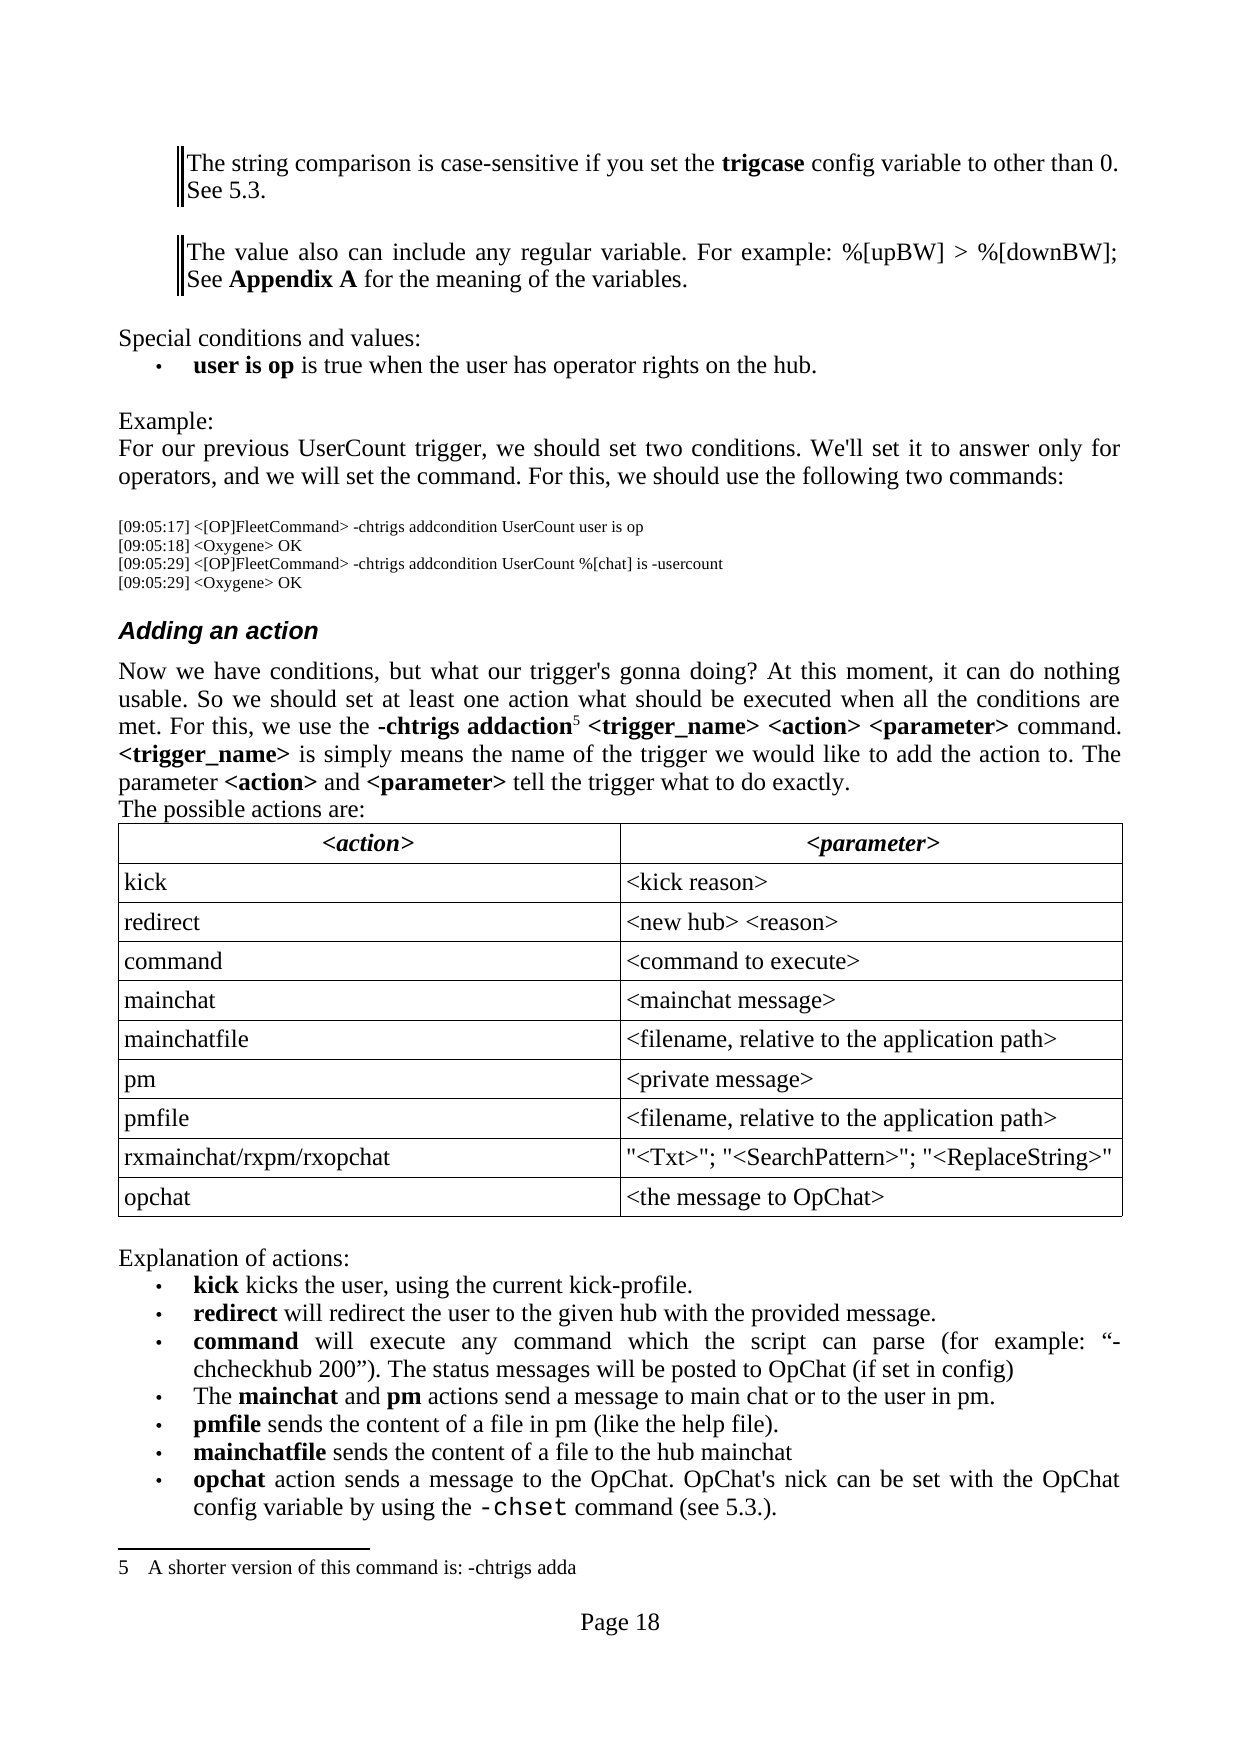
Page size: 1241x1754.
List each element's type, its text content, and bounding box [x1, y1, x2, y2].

list command will execute any command which the script can parse (for example: “-chcheckhub 200”). The status messages will be posted to OpChat (if set in config) [156, 1327, 1122, 1382]
text The string comparison is case-sensitive if you set the trigcase config variable to other than 0. See 5.3. [184, 146, 1122, 207]
list pmfile sends the content of a file in pm (like the help file). [156, 1410, 1122, 1438]
text [09:05:29] <[OP]FleetCommand> -chtrigs addcondition UserCount %[chat] is -usercount [118, 555, 1122, 573]
list user is op is true when the user has operator rights on the hub. [156, 351, 1122, 379]
table_cell mainchatfile [119, 1021, 620, 1059]
text The value also can include any regular variable. For example: %[upBW] > %[downBW]; See Appendix A for the meaning of the variables. [184, 235, 1122, 296]
table_cell <private message> [621, 1060, 1122, 1098]
table_header <action> [119, 824, 620, 863]
list mainchatfile sends the content of a file to the hub mainchat [156, 1438, 1122, 1466]
table_cell pm [119, 1060, 620, 1098]
subtitle Adding an action [118, 617, 1122, 644]
table_cell <filename, relative to the application path> [621, 1021, 1122, 1059]
table_cell kick [119, 864, 620, 902]
text The possible actions are: [118, 796, 1122, 823]
text [09:05:17] <[OP]FleetCommand> -chtrigs addcondition UserCount user is op [118, 518, 1122, 536]
list redirect will redirect the user to the given hub with the provided message. [156, 1299, 1122, 1327]
list kick kicks the user, using the current kick-profile. [156, 1272, 1122, 1299]
text Now we have conditions, but what our trigger's gonna doing? At this moment, it can do nothing usable. So we should set at least one action what should be executed when all the conditions are met. For this, we use the -chtrigs addaction <trigger_name> <action> <parameter> command. <trigger_name> is simply means the name of the trigger we would like to add the action to. The parameter <action> and <parameter> tell the trigger what to do exactly. [118, 657, 1122, 796]
table_cell redirect [119, 903, 620, 941]
table_cell opchat [119, 1178, 620, 1216]
table_cell mainchat [119, 981, 620, 1020]
table_header <parameter> [621, 824, 1122, 863]
table_cell <filename, relative to the application path> [621, 1099, 1122, 1138]
text [09:05:29] <Oxygene> OK [118, 573, 1122, 592]
list The mainchat and pm actions send a message to main chat or to the user in pm. [156, 1382, 1122, 1410]
table_cell <mainchat message> [621, 981, 1122, 1020]
table_cell "<Txt>"; "<SearchPattern>"; "<ReplaceString>" [621, 1139, 1122, 1177]
text [09:05:18] <Oxygene> OK [118, 536, 1122, 555]
text A shorter version of this command is: -chtrigs adda [118, 1556, 1122, 1578]
table_cell pmfile [119, 1099, 620, 1138]
table_cell <the message to OpChat> [621, 1178, 1122, 1216]
text For our previous UserCount trigger, we should set two conditions. We'll set it to answer only for operators, and we will set the command. For this, we should use the following two commands: [118, 434, 1122, 490]
text Example: [118, 407, 1122, 434]
list opchat action sends a message to the OpChat. OpChat's nick can be set with the OpChat config variable by using the -chset command (see 5.3.). [156, 1466, 1122, 1523]
text Special conditions and values: [118, 324, 1122, 351]
table_cell <command to execute> [621, 942, 1122, 980]
table_cell rxmainchat/rxpm/rxopchat [119, 1139, 620, 1177]
table_cell command [119, 942, 620, 980]
table_cell <new hub> <reason> [621, 903, 1122, 941]
text Explanation of actions: [118, 1244, 1122, 1272]
table_cell <kick reason> [621, 864, 1122, 902]
